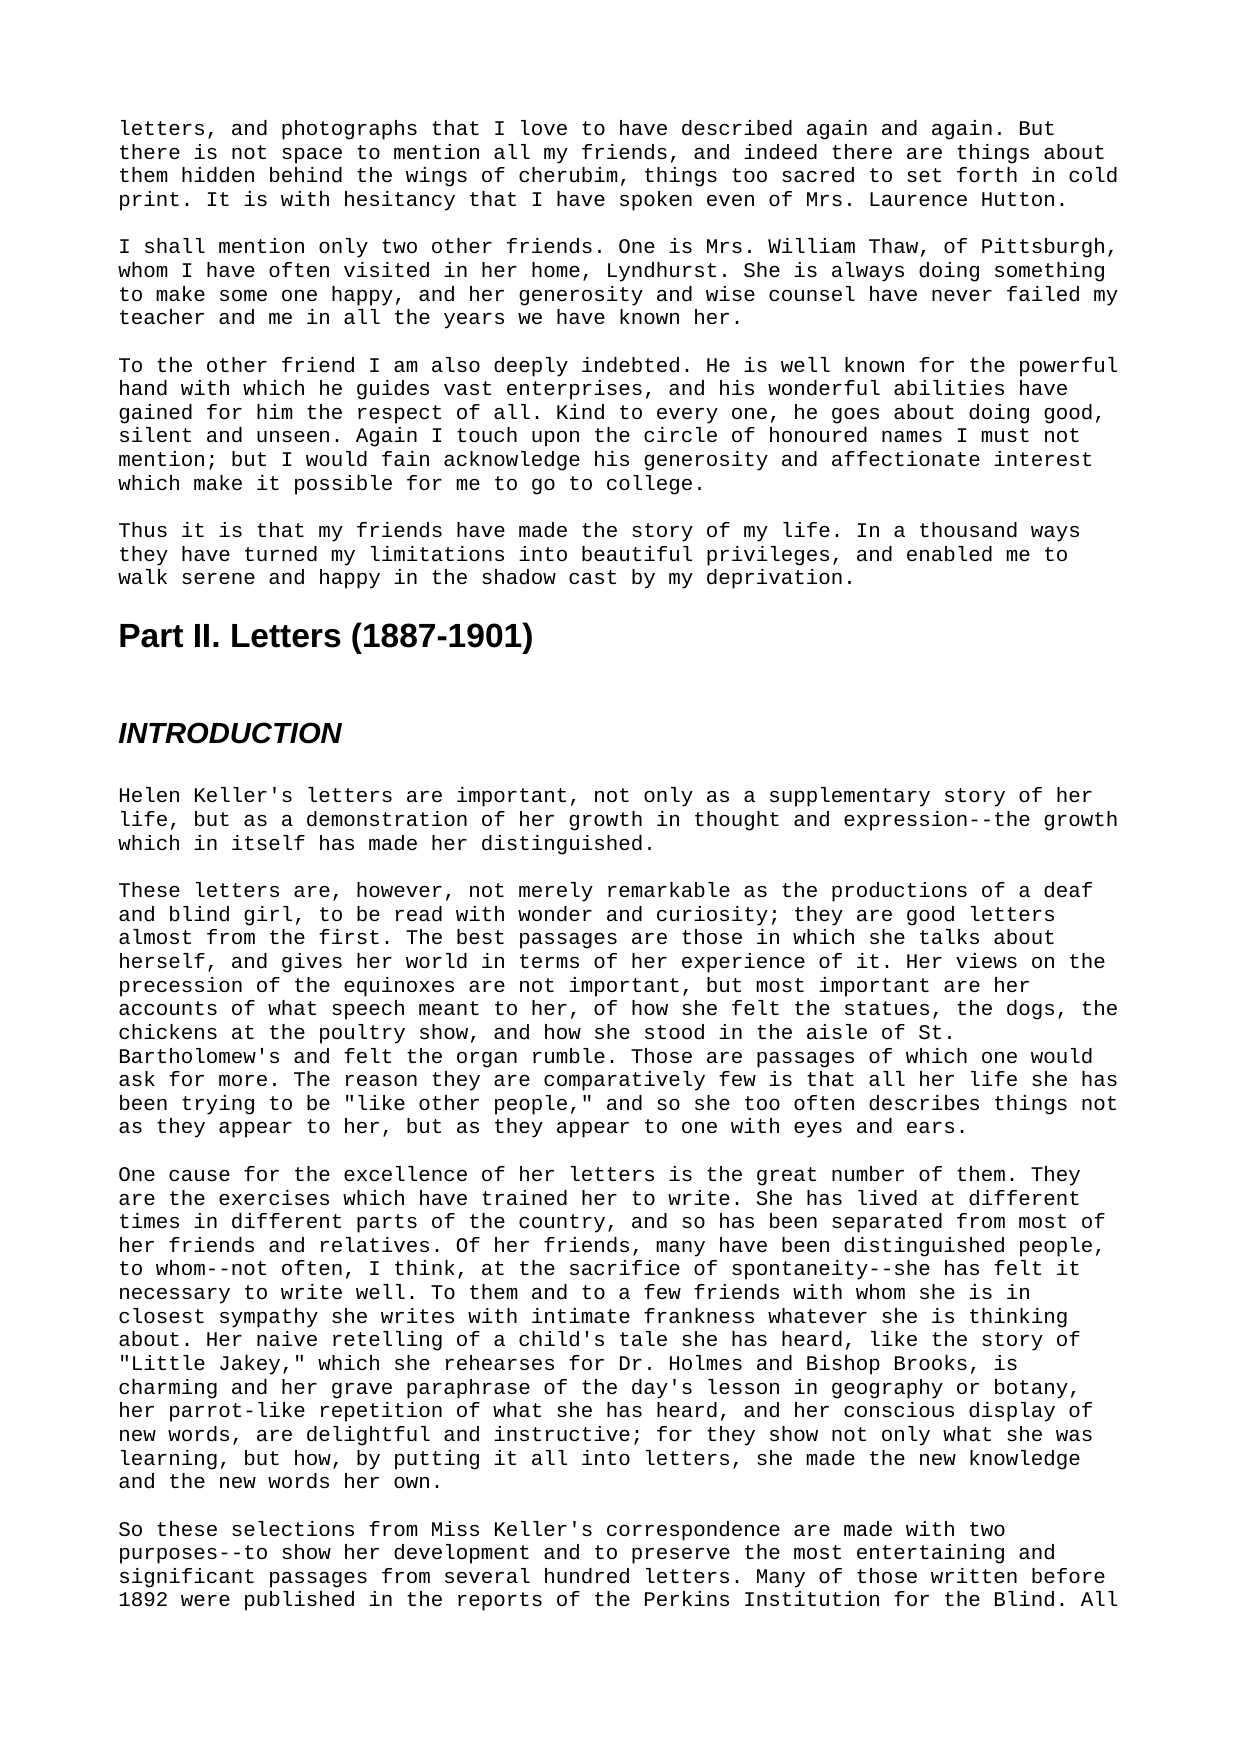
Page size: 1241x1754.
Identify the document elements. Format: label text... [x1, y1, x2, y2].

text So these selections from Miss Keller's correspondence are made with two purposes--to show her development and to preserve the most entertaining and significant passages from several hundred letters. Many of those written before 1892 were published in the reports of the Perkins Institution for the Blind. All [118, 1518, 1122, 1613]
text One cause for the excellence of her letters is the great number of them. They are the exercises which have trained her to write. She has lived at different times in different parts of the country, and so has been separated from most of her friends and relatives. Of her friends, many have been distinguished people, to whom--not often, I think, at the sacrifice of spontaneity--she has felt it necessary to write well. To them and to a few friends with whom she is in closest sympathy she writes with intimate frankness whatever she is thinking about. Her naive retelling of a child's tale she has heard, like the story of "Little Jakey," which she rehearses for Dr. Holmes and Bishop Brooks, is charming and her grave paraphrase of the day's lesson in geography or botany, her parrot-like repetition of what she has heard, and her conscious display of new words, are delightful and instructive; for they show not only what she was learning, but how, by putting it all into letters, she made the new knowledge and the new words her own. [118, 1164, 1122, 1495]
text I shall mention only two other friends. One is Mrs. William Thaw, of Pittsburgh, whom I have often visited in her home, Lyndhurst. She is always doing something to make some one happy, and her generosity and wise counsel have never failed my teacher and me in all the years we have known her. [118, 236, 1122, 331]
text Helen Keller's letters are important, not only as a supplementary story of her life, but as a demonstration of her growth in thought and expression--the growth which in itself has made her distinguished. [118, 786, 1122, 856]
text Thus it is that my friends have made the story of my life. In a thousand ways they have turned my limitations into beautiful privileges, and enabled me to walk serene and happy in the shadow cast by my deprivation. [118, 520, 1122, 591]
text letters, and photographs that I love to have described again and again. But there is not space to mention all my friends, and indeed there are things about them hidden behind the wings of cherubim, things too sacred to set forth in cold print. It is with hesitancy that I have spoken even of Mrs. Laurence Hutton. [118, 118, 1122, 213]
text To the other friend I am also deeply indebted. He is well known for the powerful hand with which he guides vast enterprises, and his wonderful abilities have gained for him the respect of all. Kind to every one, he goes about doing good, silent and unseen. Again I touch upon the circle of honoured names I must not mention; but I would fain acknowledge his generosity and affectionate interest which make it possible for me to go to college. [118, 354, 1122, 496]
text These letters are, however, not merely remarkable as the productions of a deaf and blind girl, to be read with wonder and curiosity; they are good letters almost from the first. The best passages are those in which she talks about herself, and gives her world in terms of her experience of it. Her views on the precession of the equinoxes are not important, but most important are her accounts of what speech meant to her, of how she felt the statues, the dogs, the chickens at the poultry show, and how she stood in the aisle of St. Bartholomew's and felt the organ rumble. Those are passages of which one would ask for more. The reason they are comparatively few is that all her life she has been trying to be "like other people," and so she too often describes things not as they appear to her, but as they appear to one with eyes and ears. [118, 880, 1122, 1140]
subtitle INTRODUCTION [118, 716, 1122, 749]
subtitle Part II. Letters (1887-1901) [118, 616, 1122, 655]
